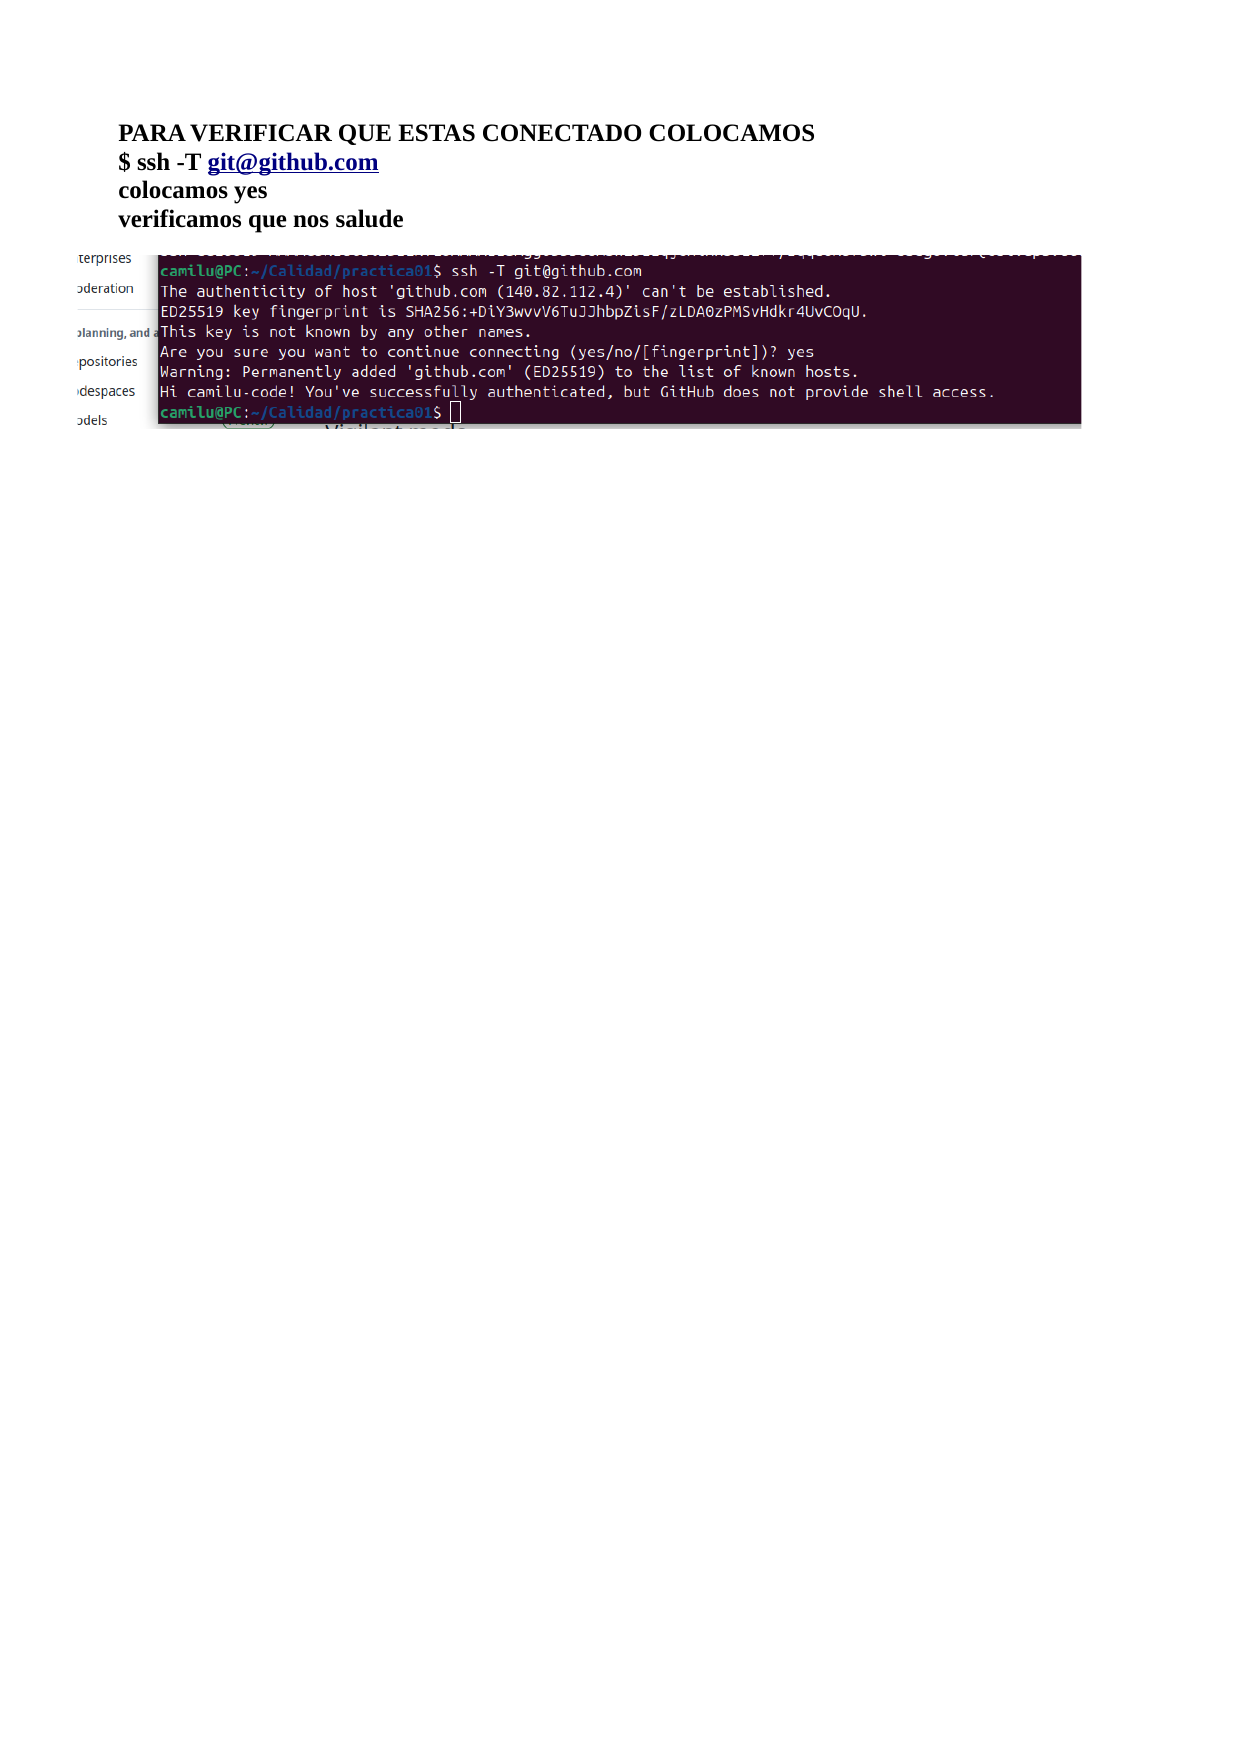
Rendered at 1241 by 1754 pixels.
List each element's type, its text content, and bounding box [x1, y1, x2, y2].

text verificamos que nos salude [118, 204, 1122, 233]
text $ ssh -T git@github.com [118, 147, 1122, 176]
picture [77, 255, 1082, 429]
text colocamos yes [118, 176, 1122, 204]
text PARA VERIFICAR QUE ESTAS CONECTADO COLOCAMOS [118, 118, 1122, 147]
